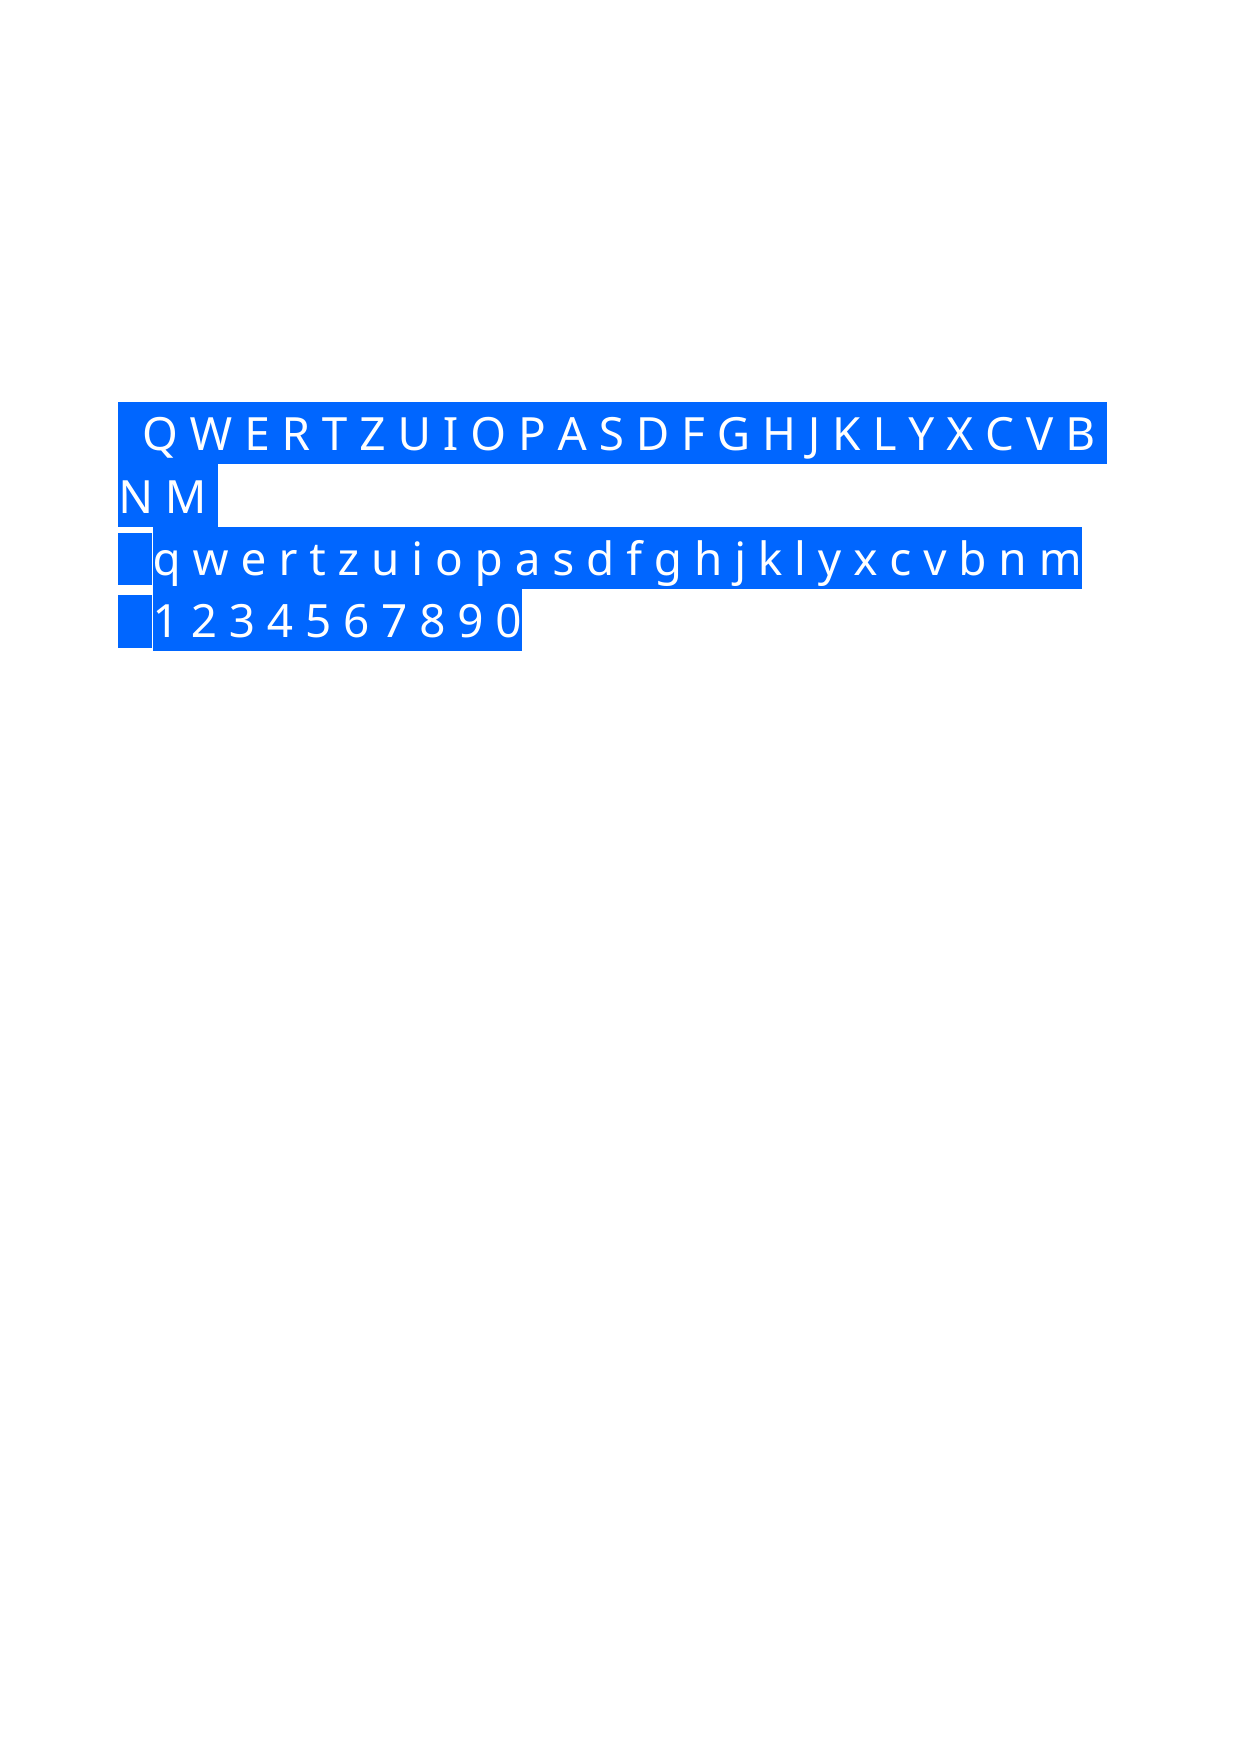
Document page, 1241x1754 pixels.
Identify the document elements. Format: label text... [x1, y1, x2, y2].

text Q W E R T Z U I O P A S D F G H J K L Y X C V B N M [118, 402, 1122, 527]
text 1 2 3 4 5 6 7 8 9 0 [118, 589, 1122, 651]
text q w e r t z u i o p a s d f g h j k l y x c v b n m [118, 527, 1122, 589]
